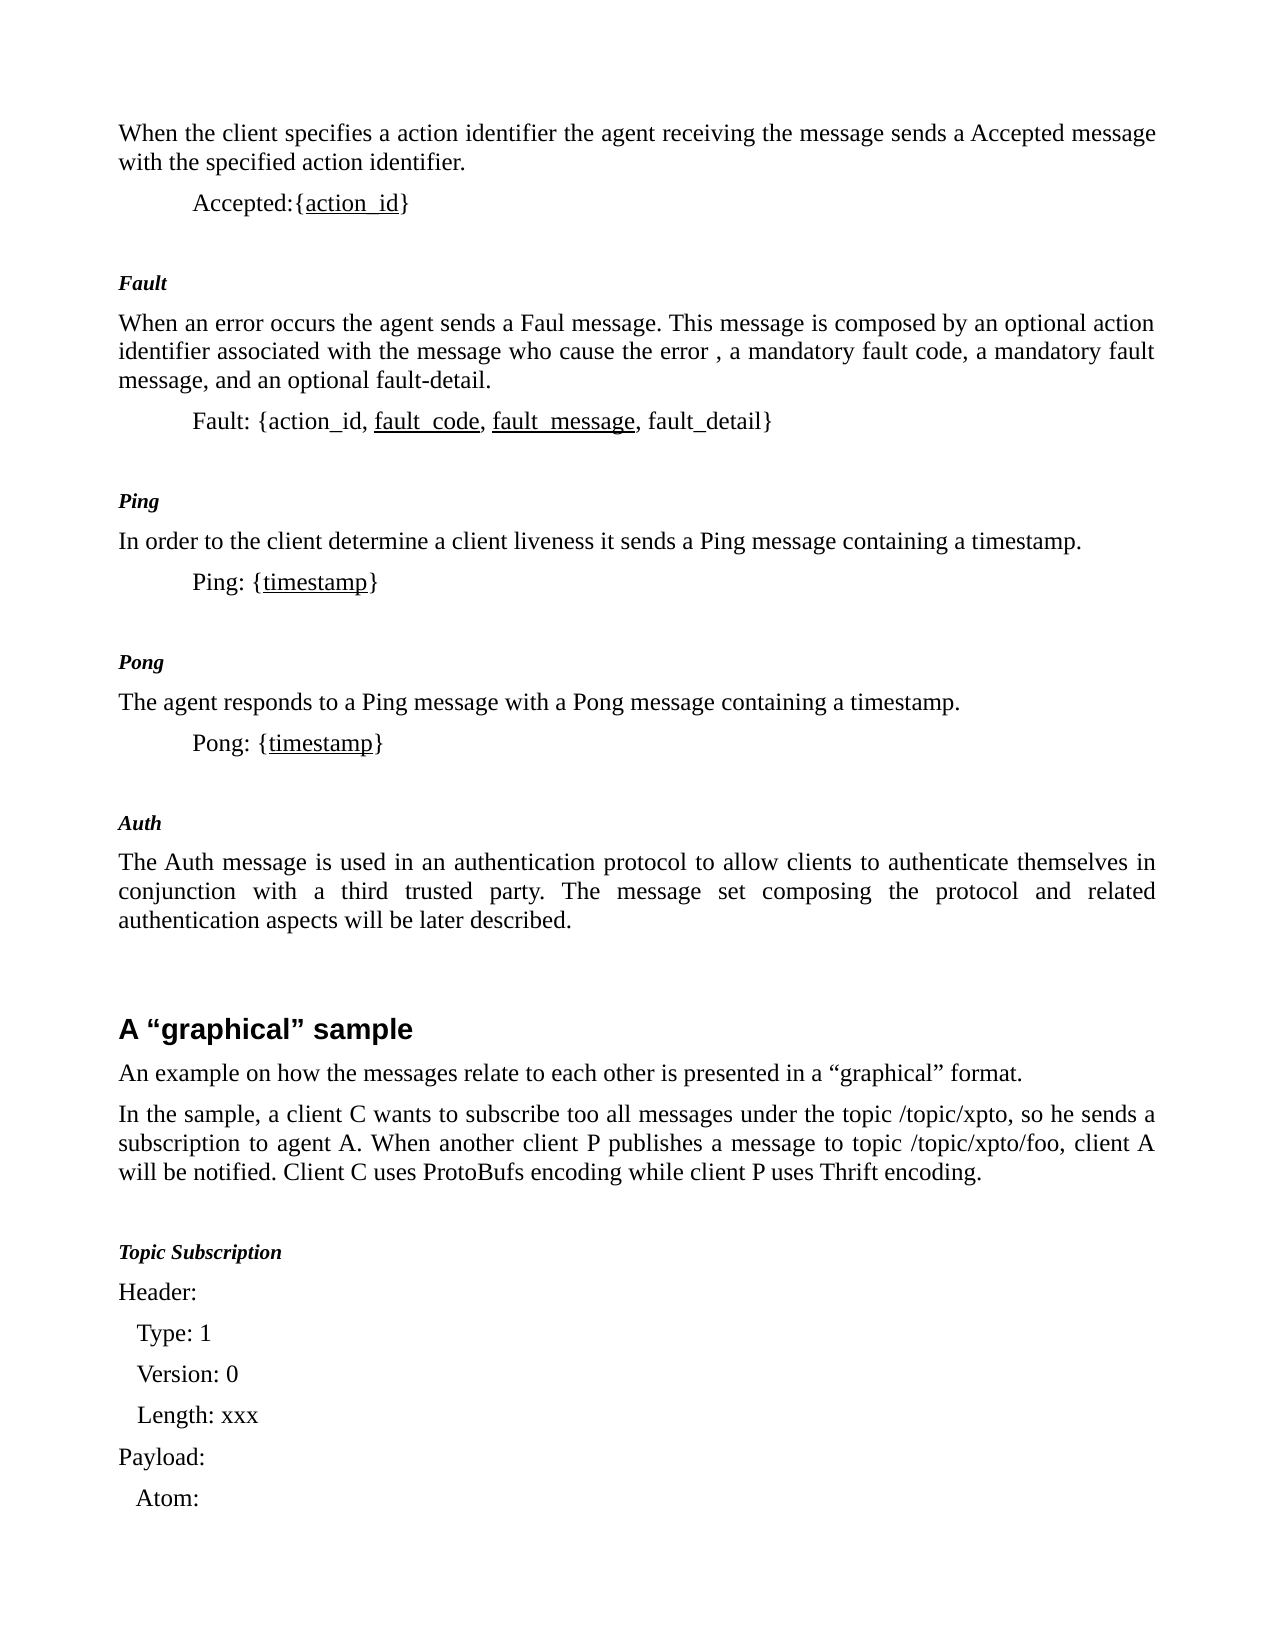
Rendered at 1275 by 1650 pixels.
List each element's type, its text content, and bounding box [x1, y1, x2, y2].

text Type: 1 [118, 1318, 1157, 1347]
text Payload: [118, 1442, 1157, 1470]
text Accepted:{action_id} [118, 188, 1157, 217]
subtitle Auth [118, 810, 1157, 835]
text When the client specifies a action identifier the agent receiving the message sends a Accepted message with the specified action identifier. [118, 118, 1157, 176]
subtitle Fault [118, 271, 1157, 295]
text The agent responds to a Ping message with a Pong message containing a timestamp. [118, 687, 1157, 715]
subtitle Pong [118, 649, 1157, 674]
text When an error occurs the agent sends a Faul message. This message is composed by an optional action identifier associated with the message who cause the error , a mandatory fault code, a mandatory fault message, and an optional fault-detail. [118, 308, 1157, 394]
text Pong: {timestamp} [118, 728, 1157, 757]
text Ping: {timestamp} [118, 567, 1157, 596]
text In the sample, a client C wants to subscribe too all messages under the topic /topic/xpto, so he sends a subscription to agent A. When another client P publishes a message to topic /topic/xpto/foo, client A will be notified. Client C uses ProtoBufs encoding while client P uses Thrift encoding. [118, 1099, 1157, 1186]
text In order to the client determine a client liveness it sends a Ping message containing a timestamp. [118, 526, 1157, 554]
text Fault: {action_id, fault_code, fault_message, fault_detail} [118, 406, 1157, 435]
text The Auth message is used in an authentication protocol to allow clients to authenticate themselves in conjunction with a third trusted party. The message set composing the protocol and related authentication aspects will be later described. [118, 847, 1157, 933]
subtitle Ping [118, 489, 1157, 513]
subtitle Topic Subscription [118, 1239, 1157, 1264]
text Length: xxx [118, 1400, 1157, 1429]
text An example on how the messages relate to each other is presented in a “graphical” format. [118, 1058, 1157, 1087]
text Atom: [118, 1483, 1157, 1512]
subtitle A “graphical” sample [118, 1012, 1157, 1046]
text Version: 0 [118, 1359, 1157, 1388]
text Header: [118, 1277, 1157, 1305]
